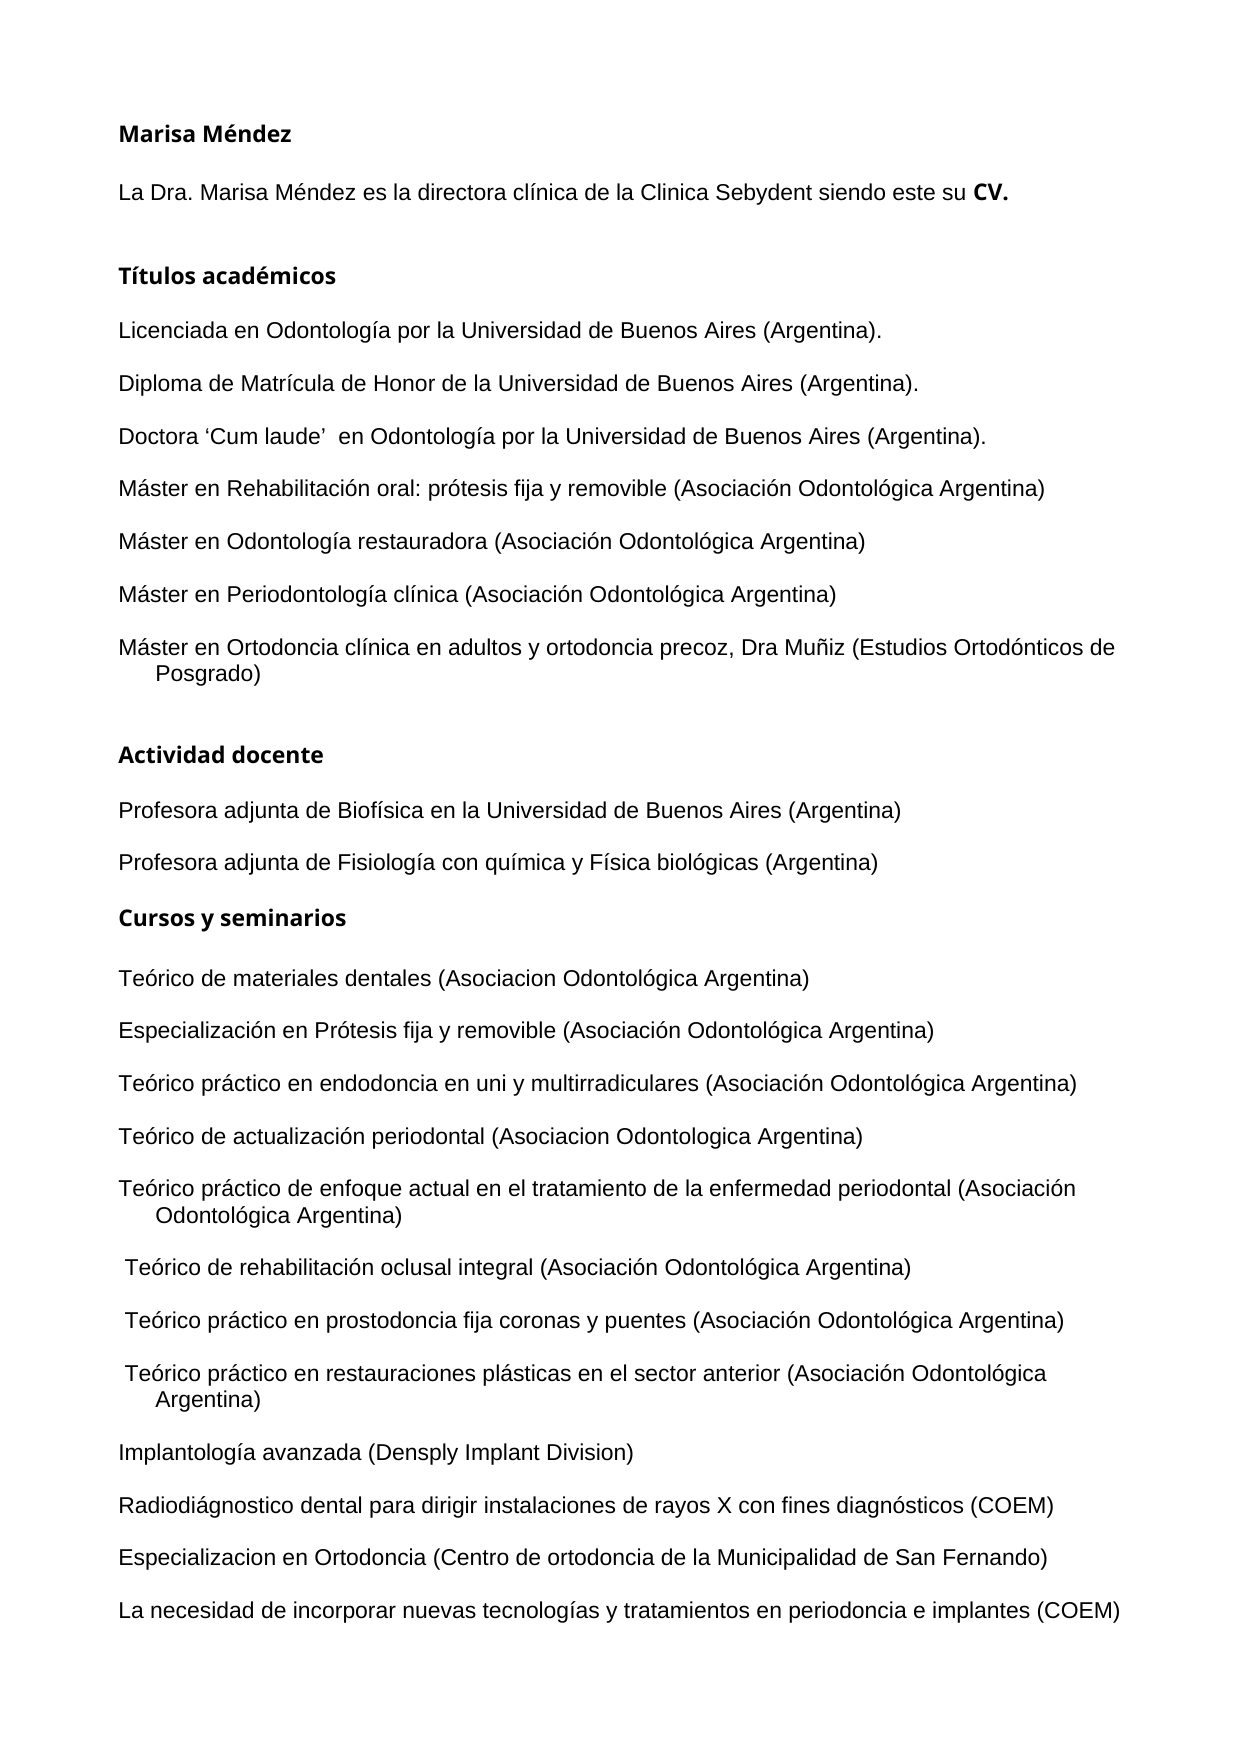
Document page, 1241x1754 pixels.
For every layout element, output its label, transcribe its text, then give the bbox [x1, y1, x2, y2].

text Profesora adjunta de Biofísica en la Universidad de Buenos Aires (Argentina) [118, 797, 1122, 823]
text Doctora ‘Cum laude’ en Odontología por la Universidad de Buenos Aires (Argentina). [118, 423, 1122, 449]
text Teórico práctico en restauraciones plásticas en el sector anterior (Asociación Odontológica Argentina) [118, 1360, 1122, 1412]
text Marisa Méndez [118, 118, 1122, 149]
text Diploma de Matrícula de Honor de la Universidad de Buenos Aires (Argentina). [118, 370, 1122, 396]
text Especializacion en Ortodoncia (Centro de ortodoncia de la Municipalidad de San Fernando) [118, 1544, 1122, 1571]
text Actividad docente [118, 739, 1122, 770]
text Máster en Ortodoncia clínica en adultos y ortodoncia precoz, Dra Muñiz (Estudios Ortodónticos de Posgrado) [118, 633, 1122, 686]
text Teórico de materiales dentales (Asociacion Odontológica Argentina) [118, 964, 1122, 991]
text Radiodiágnostico dental para dirigir instalaciones de rayos X con fines diagnósticos (COEM) [118, 1492, 1122, 1518]
text Especialización en Prótesis fija y removible (Asociación Odontológica Argentina) [118, 1017, 1122, 1043]
text Máster en Rehabilitación oral: prótesis fija y removible (Asociación Odontológica Argentina) [118, 475, 1122, 502]
text Teórico de rehabilitación oclusal integral (Asociación Odontológica Argentina) [118, 1254, 1122, 1281]
text La necesidad de incorporar nuevas tecnologías y tratamientos en periodoncia e implantes (COEM) [118, 1597, 1122, 1623]
text Máster en Periodontología clínica (Asociación Odontológica Argentina) [118, 581, 1122, 607]
text Teórico práctico en prostodoncia fija coronas y puentes (Asociación Odontológica Argentina) [118, 1307, 1122, 1333]
text Teórico de actualización periodontal (Asociacion Odontologica Argentina) [118, 1123, 1122, 1149]
text Cursos y seminarios [118, 902, 1122, 933]
text Teórico práctico en endodoncia en uni y multirradiculares (Asociación Odontológica Argentina) [118, 1070, 1122, 1096]
text Profesora adjunta de Fisiología con química y Física biológicas (Argentina) [118, 849, 1122, 876]
text Implantología avanzada (Densply Implant Division) [118, 1439, 1122, 1465]
text Teórico práctico de enfoque actual en el tratamiento de la enfermedad periodontal (Asociación Odontológica Argentina) [118, 1175, 1122, 1228]
text La Dra. Marisa Méndez es la directora clínica de la Clinica Sebydent siendo este su CV. [118, 176, 1122, 207]
text Máster en Odontología restauradora (Asociación Odontológica Argentina) [118, 528, 1122, 554]
text Títulos académicos [118, 260, 1122, 291]
text Licenciada en Odontología por la Universidad de Buenos Aires (Argentina). [118, 317, 1122, 344]
